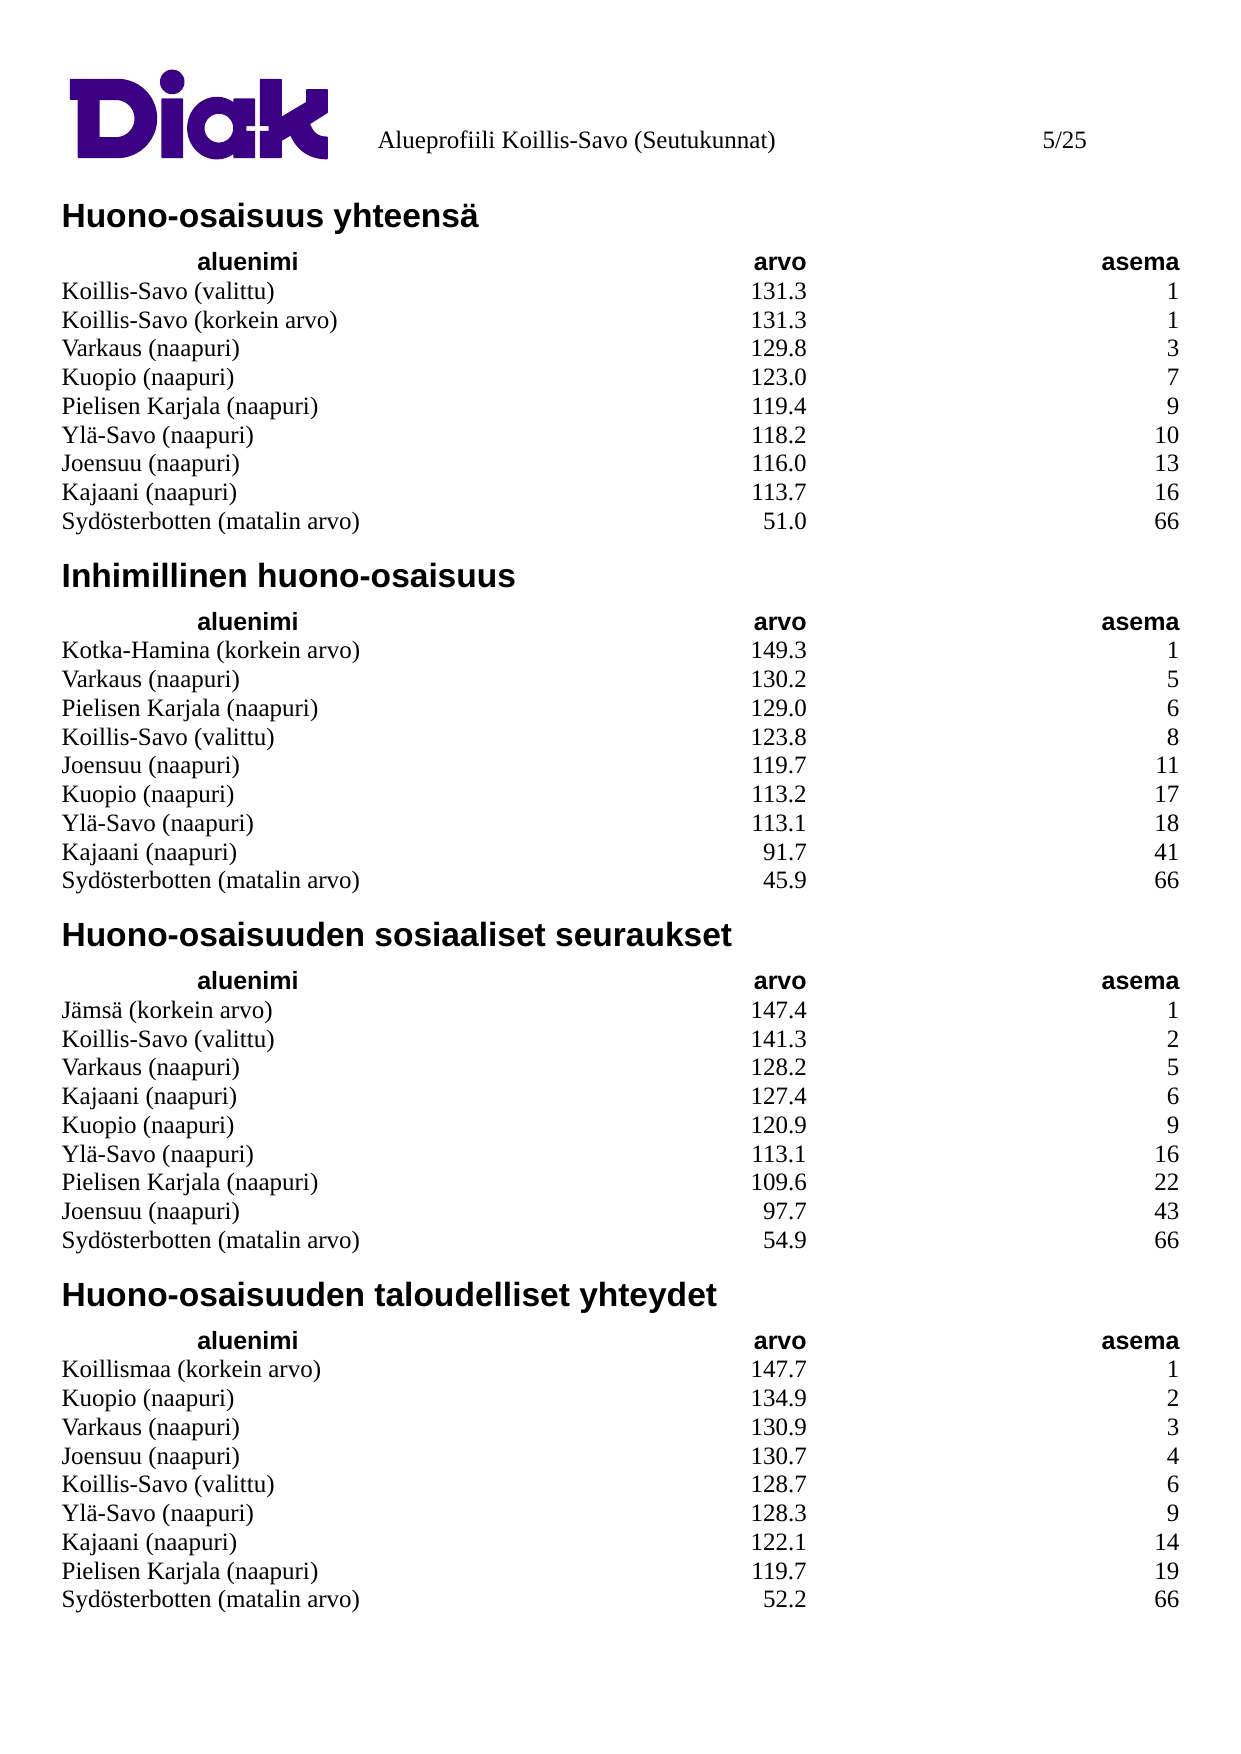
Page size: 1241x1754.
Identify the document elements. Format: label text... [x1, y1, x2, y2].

table_cell 66 [806, 506, 1179, 535]
table_cell 1 [806, 305, 1179, 333]
table_cell 52.2 [434, 1585, 806, 1613]
table_cell 147.4 [434, 995, 806, 1024]
table_cell Varkaus (naapuri) [61, 664, 434, 693]
table_cell 134.9 [434, 1383, 806, 1412]
table_cell 5 [806, 664, 1179, 693]
table_cell 128.3 [434, 1498, 806, 1527]
table_cell 128.2 [434, 1053, 806, 1081]
table_cell 129.8 [434, 334, 806, 362]
subtitle Huono-osaisuus yhteensä [61, 196, 1179, 235]
table_cell Kajaani (naapuri) [61, 1081, 434, 1110]
table_cell Ylä-Savo (naapuri) [61, 1139, 434, 1167]
table_cell 113.2 [434, 779, 806, 808]
table_cell 116.0 [434, 449, 806, 477]
table_header asema [806, 247, 1179, 276]
table_cell Kajaani (naapuri) [61, 477, 434, 506]
table_cell 113.7 [434, 477, 806, 506]
table_header arvo [434, 607, 806, 636]
table_cell 5 [806, 1053, 1179, 1081]
table_cell 130.2 [434, 664, 806, 693]
table_cell 122.1 [434, 1527, 806, 1556]
table_cell 131.3 [434, 276, 806, 305]
table_cell 3 [806, 1412, 1179, 1441]
table_cell 51.0 [434, 506, 806, 535]
table_cell Jämsä (korkein arvo) [61, 995, 434, 1024]
table_cell 9 [806, 391, 1179, 420]
table_cell 1 [806, 995, 1179, 1024]
table_cell 91.7 [434, 837, 806, 866]
table_cell Ylä-Savo (naapuri) [61, 1498, 434, 1527]
table_cell 6 [806, 693, 1179, 722]
table_header asema [806, 1326, 1179, 1354]
table_cell 141.3 [434, 1024, 806, 1052]
table_cell 147.7 [434, 1355, 806, 1383]
table_cell 1 [806, 1355, 1179, 1383]
table_cell 119.4 [434, 391, 806, 420]
table_cell 6 [806, 1081, 1179, 1110]
table_cell 14 [806, 1527, 1179, 1556]
table_cell 41 [806, 837, 1179, 866]
table_cell 4 [806, 1441, 1179, 1469]
table_cell Pielisen Karjala (naapuri) [61, 1556, 434, 1584]
table_cell Sydösterbotten (matalin arvo) [61, 1225, 434, 1254]
table_cell 120.9 [434, 1110, 806, 1139]
table_cell 8 [806, 722, 1179, 751]
table_cell 113.1 [434, 1139, 806, 1167]
table_cell 43 [806, 1196, 1179, 1225]
table_cell 17 [806, 779, 1179, 808]
table_cell Kuopio (naapuri) [61, 1383, 434, 1412]
table_cell 18 [806, 808, 1179, 837]
table_cell Kajaani (naapuri) [61, 837, 434, 866]
table_cell Varkaus (naapuri) [61, 1053, 434, 1081]
table_cell 131.3 [434, 305, 806, 333]
table_cell Koillis-Savo (valittu) [61, 1024, 434, 1052]
table_cell Koillis-Savo (valittu) [61, 722, 434, 751]
table_header arvo [434, 966, 806, 995]
table_cell 119.7 [434, 1556, 806, 1584]
table_cell Kajaani (naapuri) [61, 1527, 434, 1556]
table_cell 2 [806, 1024, 1179, 1052]
table_cell 54.9 [434, 1225, 806, 1254]
table_cell Kuopio (naapuri) [61, 362, 434, 391]
table_header aluenimi [61, 607, 434, 636]
table_cell Sydösterbotten (matalin arvo) [61, 506, 434, 535]
table_header aluenimi [61, 247, 434, 276]
table_cell Joensuu (naapuri) [61, 1196, 434, 1225]
table_cell 127.4 [434, 1081, 806, 1110]
table_header aluenimi [61, 1326, 434, 1354]
table_cell 9 [806, 1498, 1179, 1527]
table_cell 123.8 [434, 722, 806, 751]
subtitle Huono-osaisuuden sosiaaliset seuraukset [61, 915, 1179, 954]
table_header asema [806, 966, 1179, 995]
table_cell 19 [806, 1556, 1179, 1584]
table_cell 123.0 [434, 362, 806, 391]
table_cell 6 [806, 1470, 1179, 1498]
table_cell 45.9 [434, 866, 806, 894]
subtitle Huono-osaisuuden taloudelliset yhteydet [61, 1274, 1179, 1313]
table_header asema [806, 607, 1179, 636]
table_cell Sydösterbotten (matalin arvo) [61, 866, 434, 894]
table_cell 3 [806, 334, 1179, 362]
table_cell Kotka-Hamina (korkein arvo) [61, 636, 434, 664]
table_cell 16 [806, 1139, 1179, 1167]
table_cell 130.7 [434, 1441, 806, 1469]
table_cell 118.2 [434, 420, 806, 448]
table_cell 66 [806, 866, 1179, 894]
table_cell Kuopio (naapuri) [61, 779, 434, 808]
table_cell Koillis-Savo (valittu) [61, 1470, 434, 1498]
table_cell 13 [806, 449, 1179, 477]
table_cell Koillismaa (korkein arvo) [61, 1355, 434, 1383]
subtitle Inhimillinen huono-osaisuus [61, 556, 1179, 594]
table_cell Sydösterbotten (matalin arvo) [61, 1585, 434, 1613]
table_cell 128.7 [434, 1470, 806, 1498]
table_cell Pielisen Karjala (naapuri) [61, 693, 434, 722]
table_cell 9 [806, 1110, 1179, 1139]
table_cell Joensuu (naapuri) [61, 751, 434, 779]
table_cell 130.9 [434, 1412, 806, 1441]
table_cell 149.3 [434, 636, 806, 664]
table_cell Ylä-Savo (naapuri) [61, 420, 434, 448]
table_cell Varkaus (naapuri) [61, 334, 434, 362]
table_cell 66 [806, 1225, 1179, 1254]
table_cell Koillis-Savo (valittu) [61, 276, 434, 305]
table_header aluenimi [61, 966, 434, 995]
table_cell Ylä-Savo (naapuri) [61, 808, 434, 837]
table_header arvo [434, 1326, 806, 1354]
table_cell Joensuu (naapuri) [61, 1441, 434, 1469]
table_header arvo [434, 247, 806, 276]
table_cell 1 [806, 636, 1179, 664]
table_cell 129.0 [434, 693, 806, 722]
table_cell Joensuu (naapuri) [61, 449, 434, 477]
table_cell 113.1 [434, 808, 806, 837]
table_cell 119.7 [434, 751, 806, 779]
table_cell 2 [806, 1383, 1179, 1412]
table_cell 109.6 [434, 1168, 806, 1196]
table_cell 97.7 [434, 1196, 806, 1225]
table_cell 1 [806, 276, 1179, 305]
table_cell Varkaus (naapuri) [61, 1412, 434, 1441]
table_cell 66 [806, 1585, 1179, 1613]
table_cell 22 [806, 1168, 1179, 1196]
table_cell Pielisen Karjala (naapuri) [61, 391, 434, 420]
table_cell 10 [806, 420, 1179, 448]
table_cell Koillis-Savo (korkein arvo) [61, 305, 434, 333]
table_cell 11 [806, 751, 1179, 779]
table_cell 7 [806, 362, 1179, 391]
table_cell 16 [806, 477, 1179, 506]
table_cell Pielisen Karjala (naapuri) [61, 1168, 434, 1196]
table_cell Kuopio (naapuri) [61, 1110, 434, 1139]
